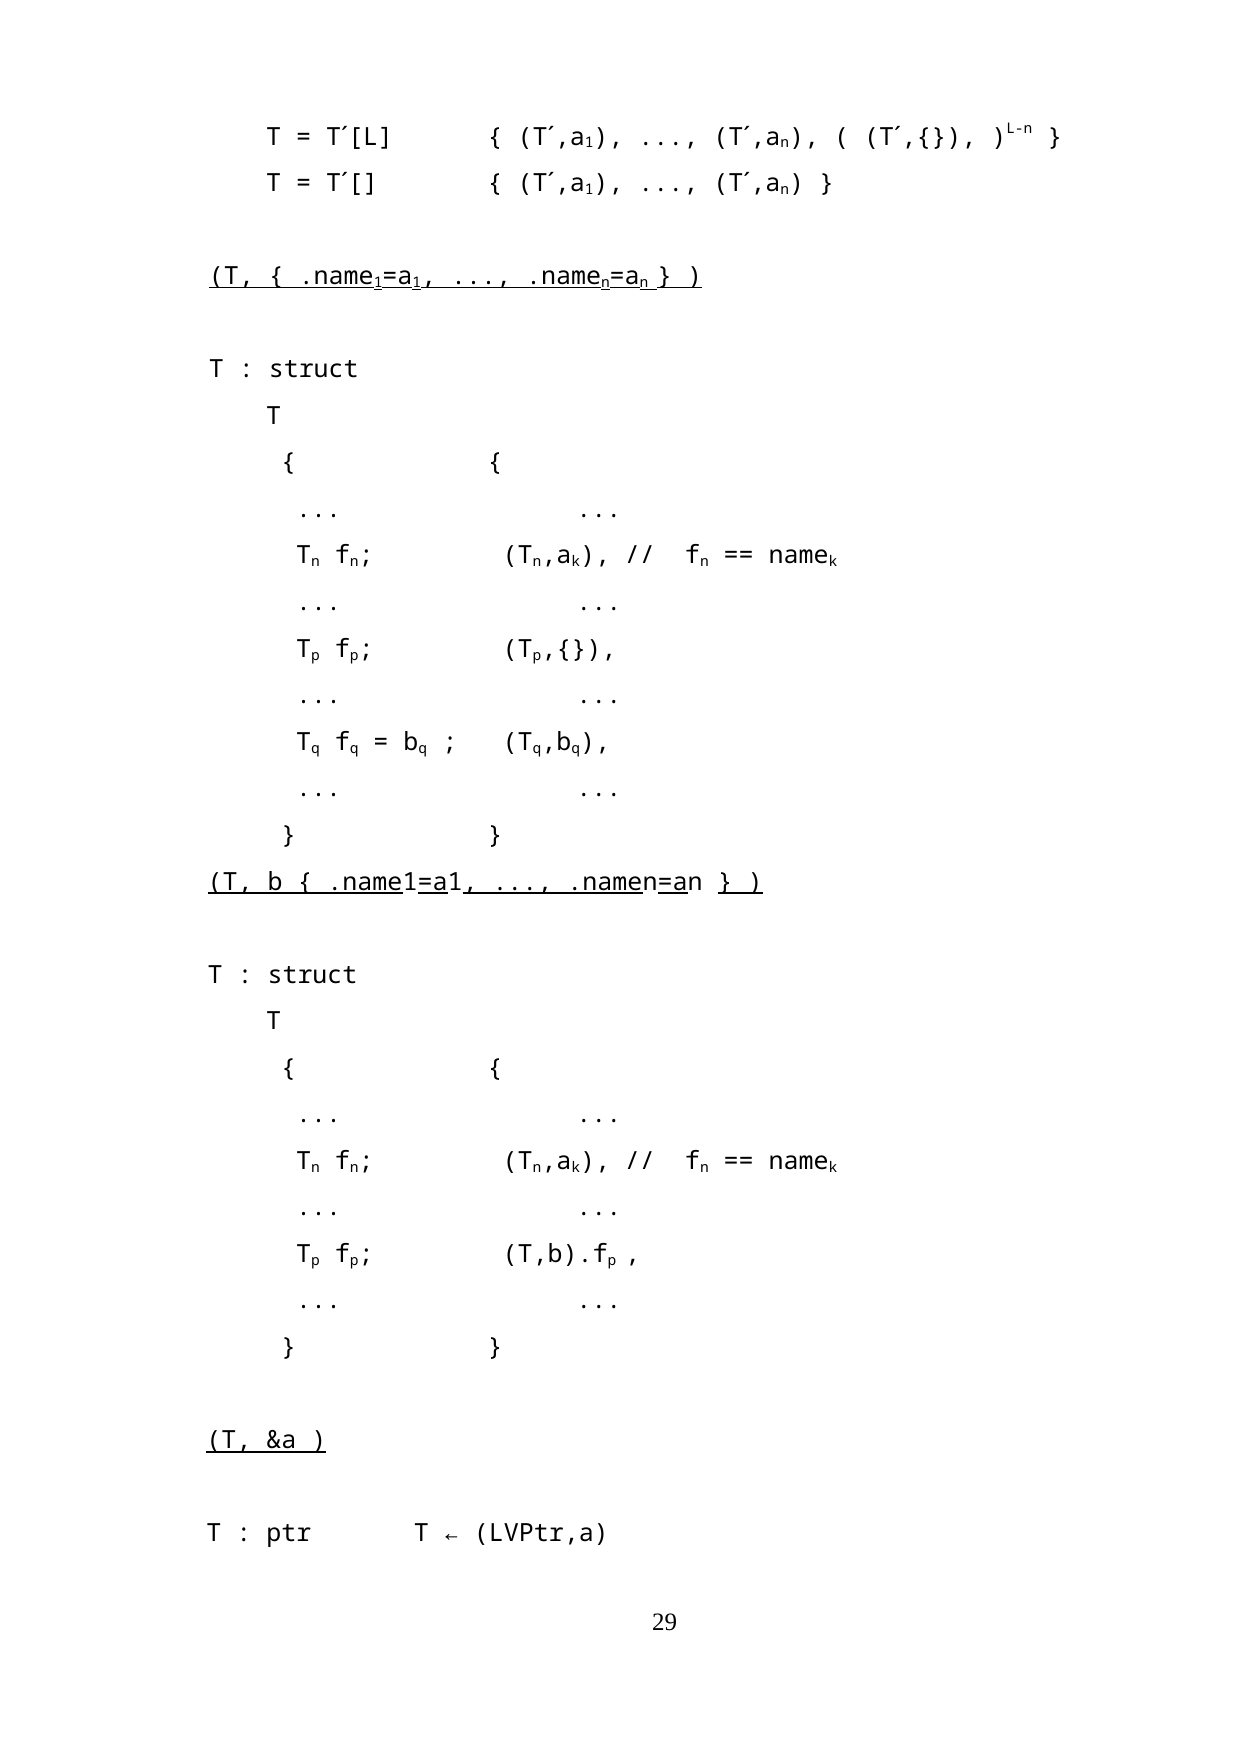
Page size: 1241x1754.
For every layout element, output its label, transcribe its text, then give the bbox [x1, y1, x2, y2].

text { { [118, 444, 1122, 478]
text ... ... [118, 1096, 1122, 1130]
text Tp fp; (Tp,{}), [118, 630, 1122, 664]
text ... ... [118, 491, 1122, 525]
text ... ... [118, 770, 1122, 804]
text T : struct [118, 351, 1122, 385]
text { { [118, 1049, 1122, 1083]
text (T, { .name1=a1, ..., .namen=an } ) [118, 258, 1122, 292]
text T : ptr T ← (LVPtr,a) [118, 1515, 1122, 1549]
text ... ... [118, 1282, 1122, 1316]
text T : struct [118, 956, 1122, 990]
text (T, &a ) [118, 1422, 1122, 1456]
text ... ... [118, 1189, 1122, 1223]
text ... ... [118, 584, 1122, 618]
text T = T´[] { (T´,a1), ..., (T´,an) } [118, 165, 1122, 199]
text T [118, 397, 1122, 432]
text } } [118, 817, 1122, 851]
text Tn fn; (Tn,ak), // fn == namek [118, 537, 1122, 571]
text Tn fn; (Tn,ak), // fn == namek [118, 1142, 1122, 1177]
text Tq fq = bq ; (Tq,bq), [118, 723, 1122, 757]
text Tp fp; (T,b).fp , [118, 1236, 1122, 1270]
text ... ... [118, 677, 1122, 711]
text } } [118, 1329, 1122, 1363]
text T = T´[L] { (T´,a1), ..., (T´,an), ( (T´,{}), )L-n } [118, 118, 1122, 152]
text T [118, 1003, 1122, 1037]
text (T, b { .name1=a1, ..., .namen=an } ) [118, 863, 1122, 897]
